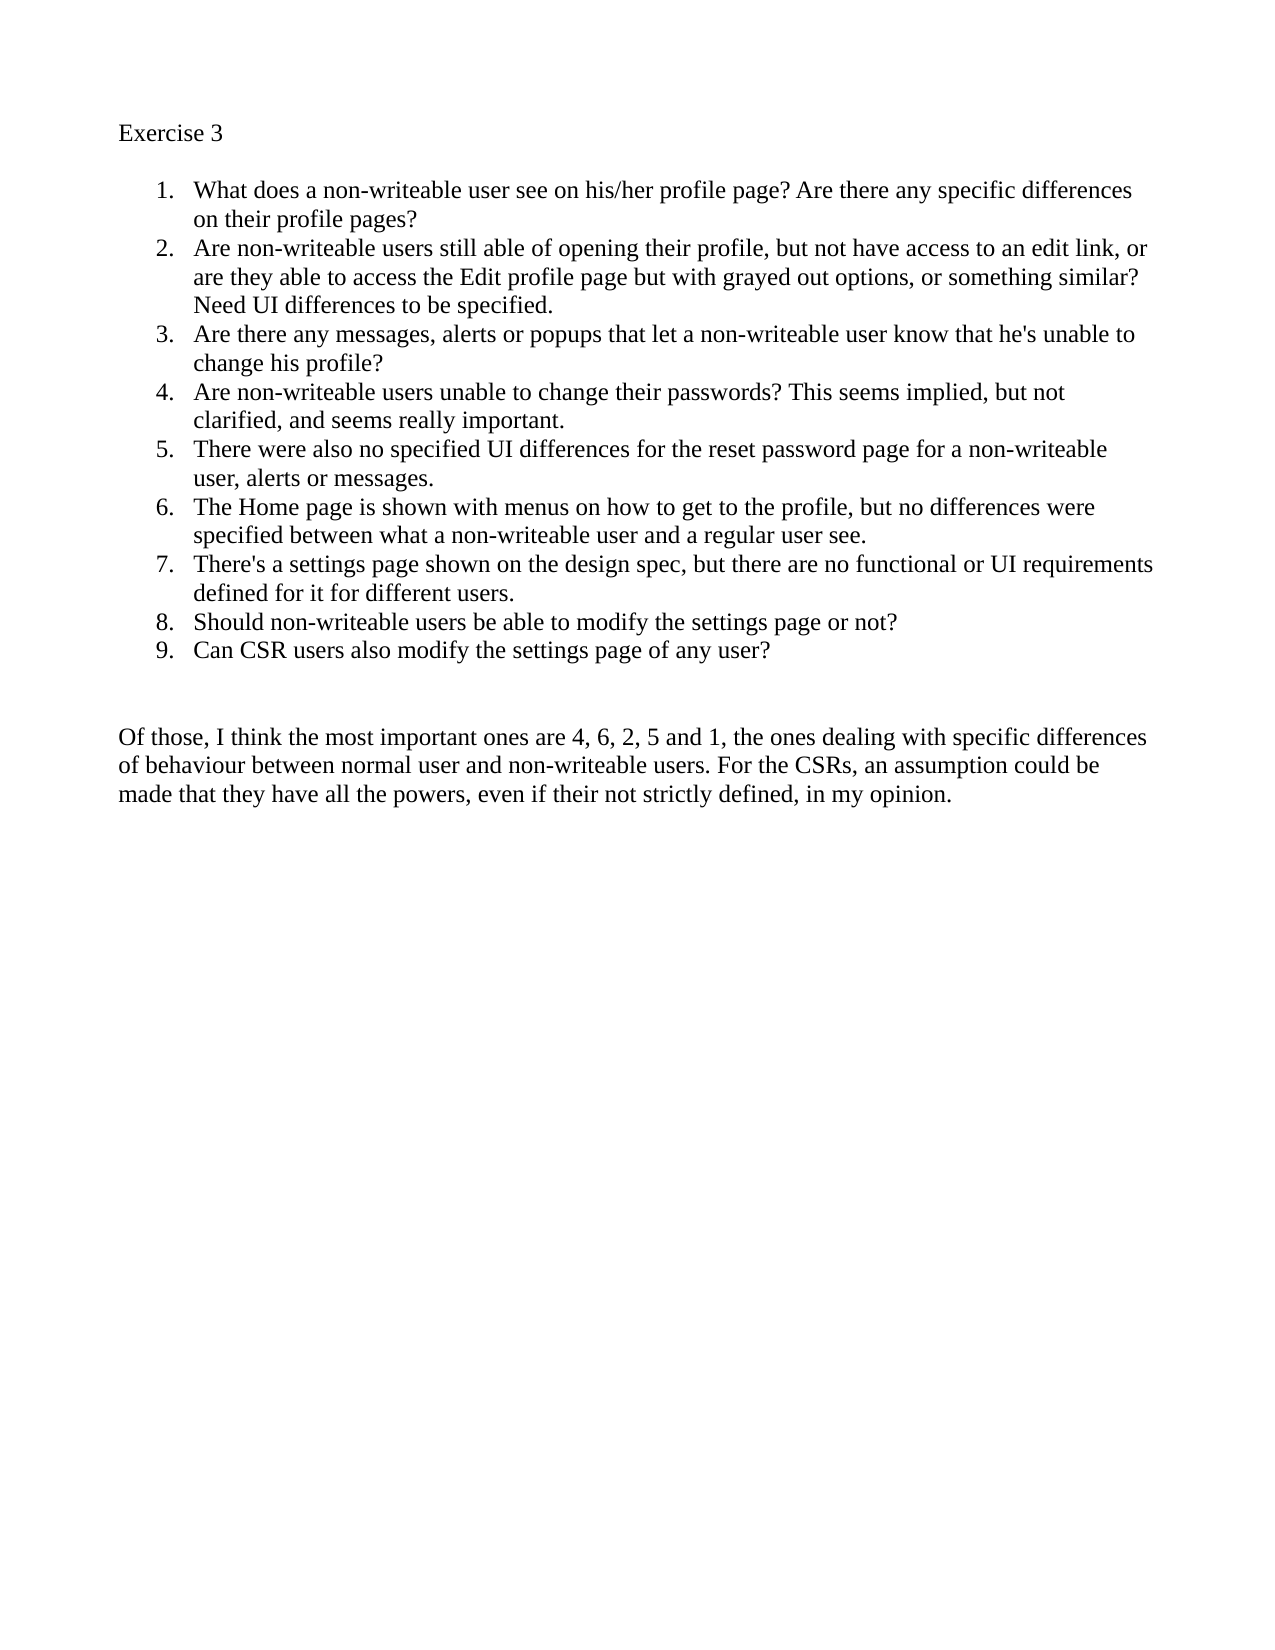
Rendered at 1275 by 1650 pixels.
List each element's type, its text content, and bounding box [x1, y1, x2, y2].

text Of those, I think the most important ones are 4, 6, 2, 5 and 1, the ones dealing with specific differences of behaviour between normal user and non-writeable users. For the CSRs, an assumption could be made that they have all the powers, even if their not strictly defined, in my opinion. [118, 722, 1157, 808]
list What does a non-writeable user see on his/her profile page? Are there any specific differences on their profile pages? [156, 176, 1157, 233]
list There were also no specified UI differences for the reset password page for a non-writeable user, alerts or messages. [156, 434, 1157, 492]
text Exercise 3 [118, 118, 1157, 147]
list Can CSR users also modify the settings page of any user? [156, 636, 1157, 664]
list The Home page is shown with menus on how to get to the profile, but no differences were specified between what a non-writeable user and a regular user see. [156, 492, 1157, 549]
list Are non-writeable users unable to change their passwords? This seems implied, but not clarified, and seems really important. [156, 377, 1157, 434]
list Are non-writeable users still able of opening their profile, but not have access to an edit link, or are they able to access the Edit profile page but with grayed out options, or something similar? Need UI differences to be specified. [156, 233, 1157, 319]
list Should non-writeable users be able to modify the settings page or not? [156, 607, 1157, 636]
list Are there any messages, alerts or popups that let a non-writeable user know that he's unable to change his profile? [156, 319, 1157, 377]
list There's a settings page shown on the design spec, but there are no functional or UI requirements defined for it for different users. [156, 549, 1157, 607]
